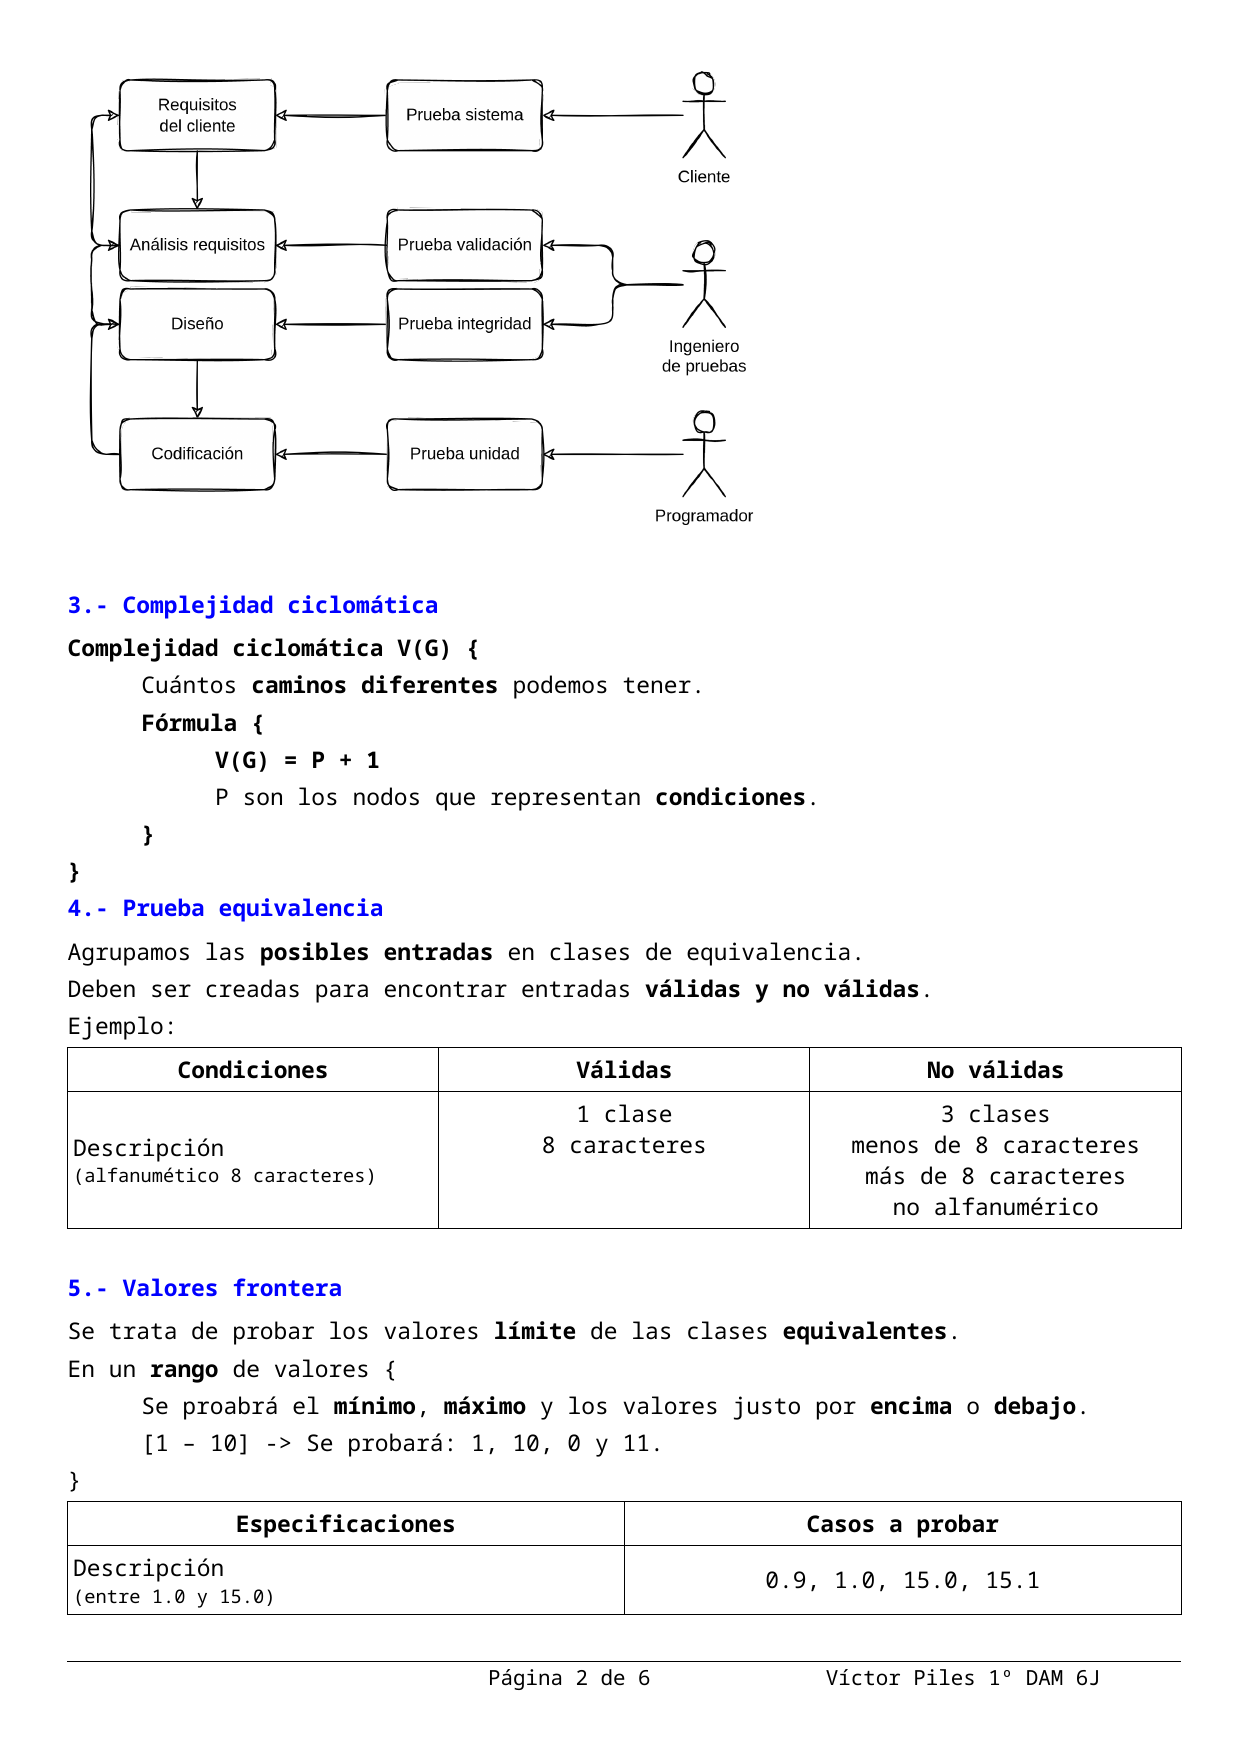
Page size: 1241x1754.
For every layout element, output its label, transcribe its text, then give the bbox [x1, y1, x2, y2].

table_cell 3 clases menos de 8 caracteres más de 8 caracteres no alfanumérico [810, 1092, 1181, 1228]
table_header Condiciones [68, 1048, 438, 1091]
text P son los nodos que representan condiciones. [67, 781, 1181, 812]
text Cuántos caminos diferentes podemos tener. [67, 669, 1181, 701]
text Fórmula { [67, 706, 1181, 738]
text Deben ser creadas para encontrar entradas válidas y no válidas. [67, 973, 1181, 1004]
text } [67, 1464, 1181, 1495]
text Ejemplo: [67, 1010, 1181, 1041]
text 4.- Prueba equivalencia [67, 892, 1181, 924]
picture [67, 59, 768, 541]
text } [67, 855, 1181, 886]
text [1 – 10] -> Se probará: 1, 10, 0 y 11. [67, 1427, 1181, 1458]
text 5.- Valores frontera [67, 1272, 1181, 1303]
text Se proabrá el mínimo, máximo y los valores justo por encima o debajo. [67, 1390, 1181, 1421]
table_header No válidas [810, 1048, 1181, 1091]
text V(G) = P + 1 [67, 744, 1181, 775]
table_cell Descripción (entre 1.0 y 15.0) [68, 1546, 624, 1614]
text Complejidad ciclomática V(G) { [67, 632, 1181, 663]
table_header Válidas [439, 1048, 809, 1091]
text Se trata de probar los valores límite de las clases equivalentes. [67, 1315, 1181, 1347]
text 3.- Complejidad ciclomática [67, 589, 1181, 620]
table_cell 1 clase 8 caracteres [439, 1092, 809, 1228]
table_header Especificaciones [68, 1502, 624, 1545]
text } [67, 818, 1181, 849]
table_cell Descripción (alfanumético 8 caracteres) [68, 1092, 438, 1228]
table_header Casos a probar [625, 1502, 1181, 1545]
text Agrupamos las posibles entradas en clases de equivalencia. [67, 935, 1181, 967]
table_cell 0.9, 1.0, 15.0, 15.1 [625, 1546, 1181, 1614]
text En un rango de valores { [67, 1352, 1181, 1384]
